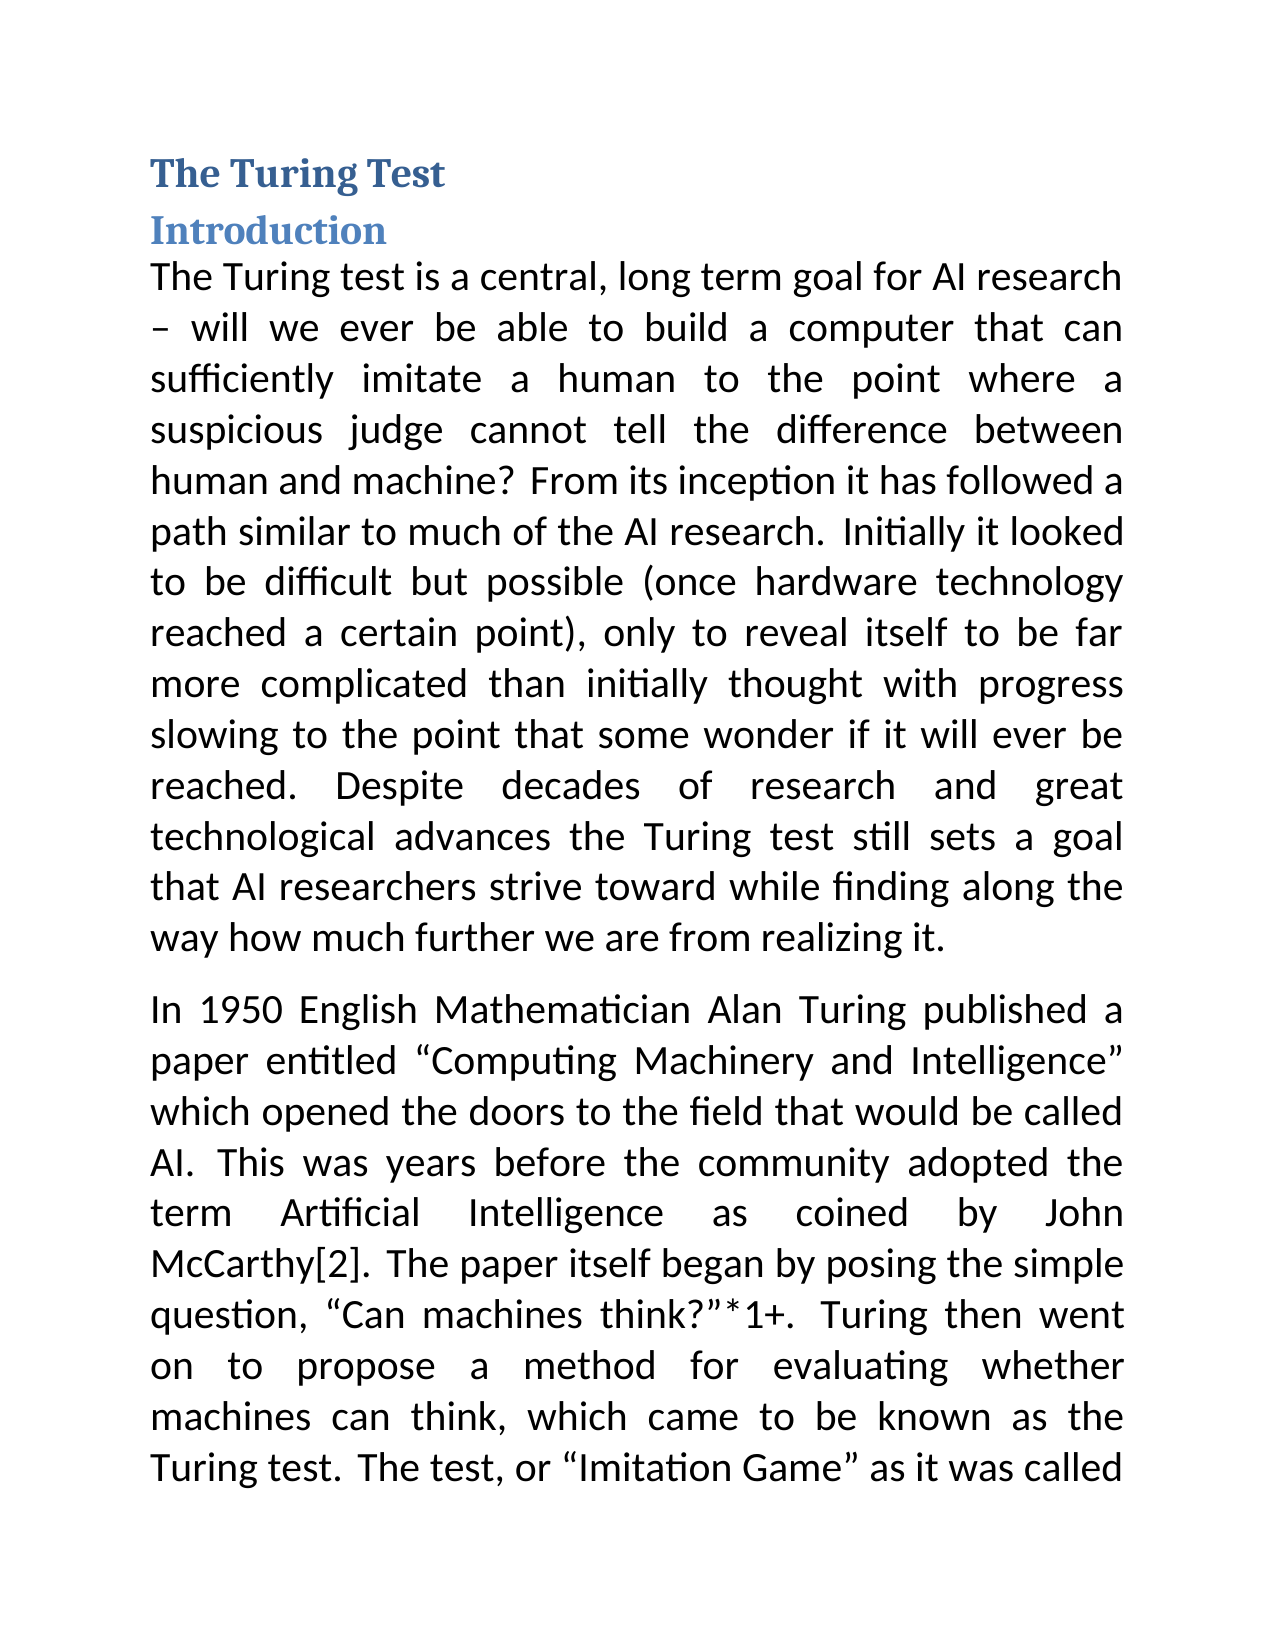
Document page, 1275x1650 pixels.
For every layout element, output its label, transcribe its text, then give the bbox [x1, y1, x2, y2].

text In 1950 English Mathematician Alan Turing published a paper entitled “Computing Machinery and Intelligence” which opened the doors to the field that would be called AI. This was years before the community adopted the term Artificial Intelligence as coined by John McCarthy[2]. The paper itself began by posing the simple question, “Can machines think?”*1+. Turing then went on to propose a method for evaluating whether machines can think, which came to be known as the Turing test. The test, or “Imitation Game” as it was called [150, 983, 1125, 1491]
subtitle The Turing Test [150, 150, 1142, 198]
text The Turing test is a central, long term goal for AI research – will we ever be able to build a computer that can sufficiently imitate a human to the point where a suspicious judge cannot tell the difference between human and machine? From its inception it has followed a path similar to much of the AI research. Initially it looked to be difficult but possible (once hardware technology reached a certain point), only to reveal itself to be far more complicated than initially thought with progress slowing to the point that some wonder if it will ever be reached. Despite decades of research and great technological advances the Turing test still sets a goal that AI researchers strive toward while finding along the way how much further we are from realizing it. [150, 250, 1125, 962]
subtitle Introduction [150, 219, 1142, 250]
